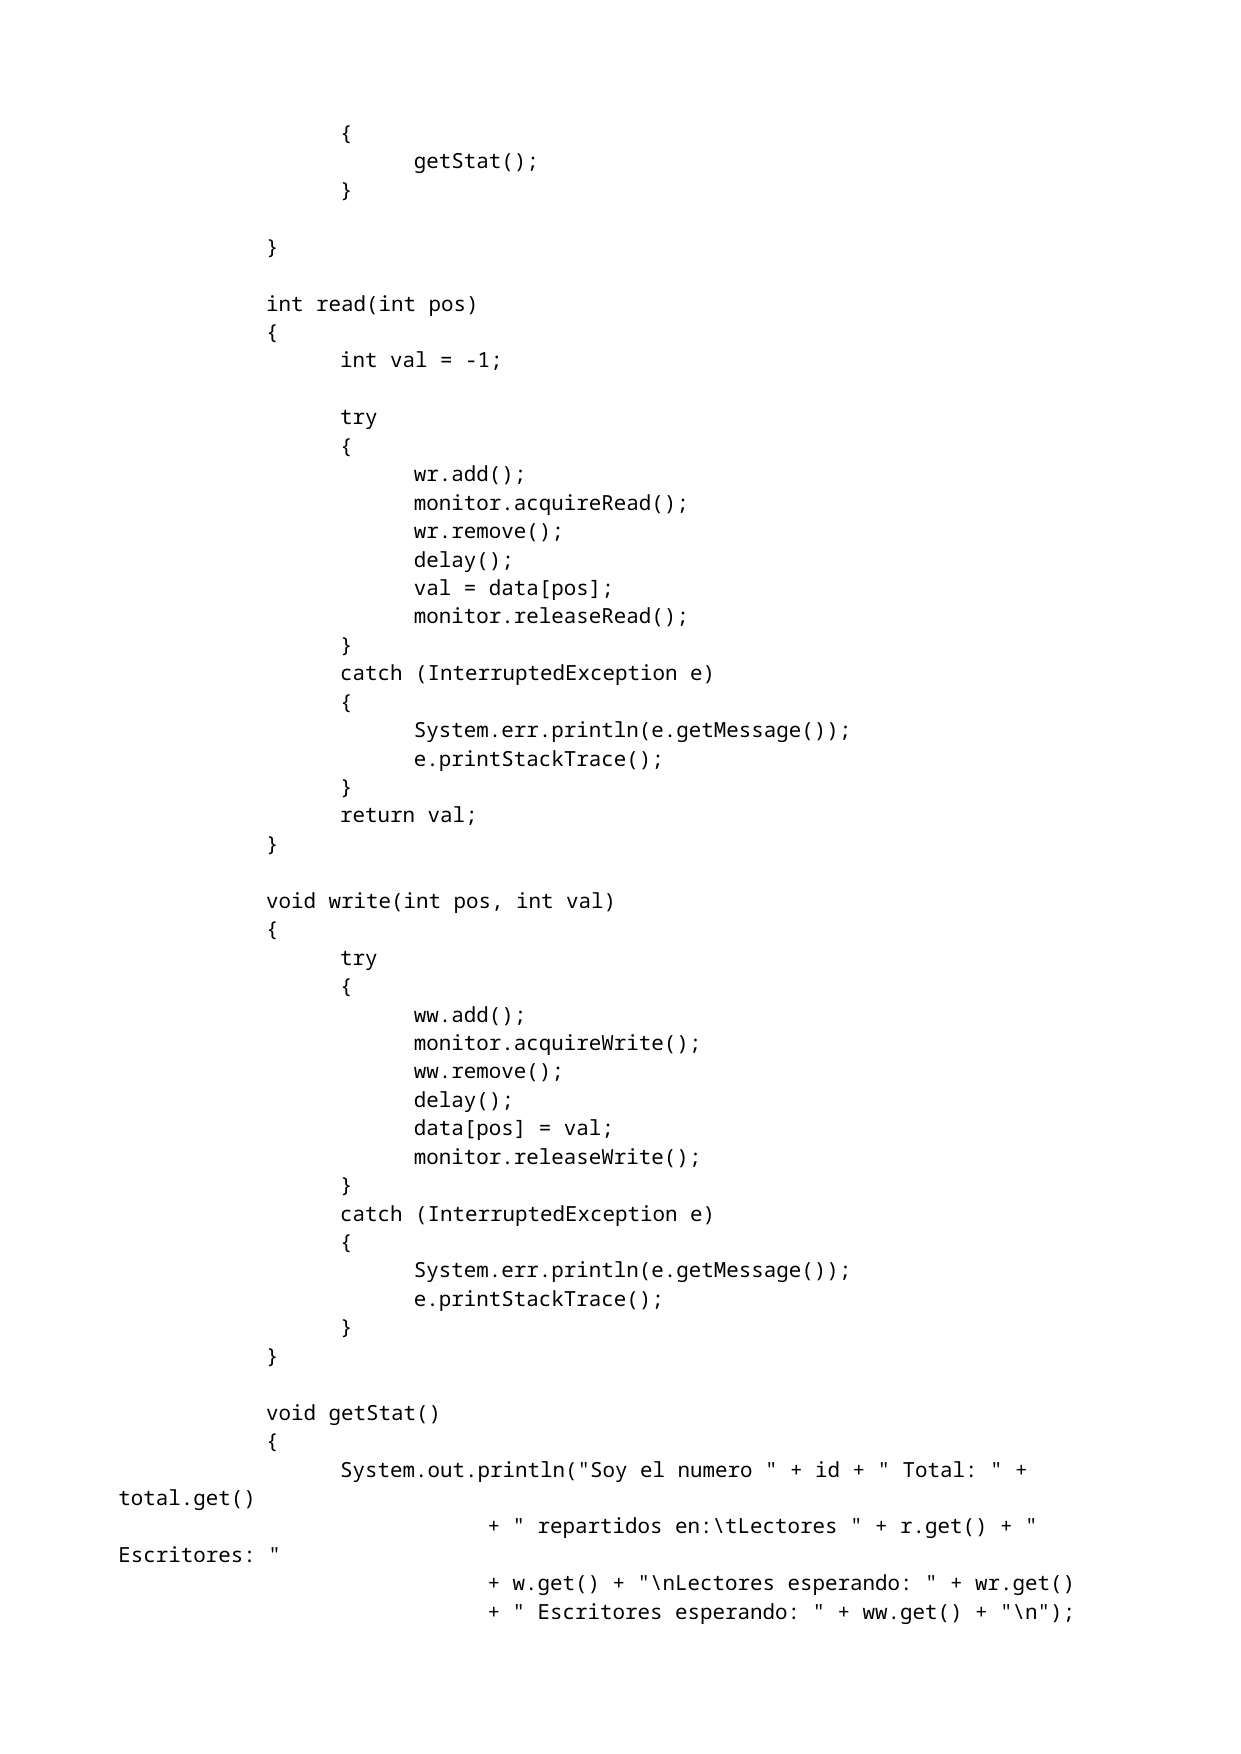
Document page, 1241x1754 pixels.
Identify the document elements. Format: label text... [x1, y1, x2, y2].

text { getStat(); } } int read(int pos) { int val = -1; try { wr.add(); monitor.acquireRead(); wr.remove(); delay(); val = data[pos]; monitor.releaseRead(); } catch (InterruptedException e) { System.err.println(e.getMessage()); e.printStackTrace(); } return val; } void write(int pos, int val) { try { ww.add(); monitor.acquireWrite(); ww.remove(); delay(); data[pos] = val; monitor.releaseWrite(); } catch (InterruptedException e) { System.err.println(e.getMessage()); e.printStackTrace(); } } void getStat() { System.out.println("Soy el numero " + id + " Total: " + total.get() + " repartidos en:\tLectores " + r.get() + " Escritores: " + w.get() + "\nLectores esperando: " + wr.get() + " Escritores esperando: " + ww.get() + "\n"); [118, 118, 1122, 1625]
